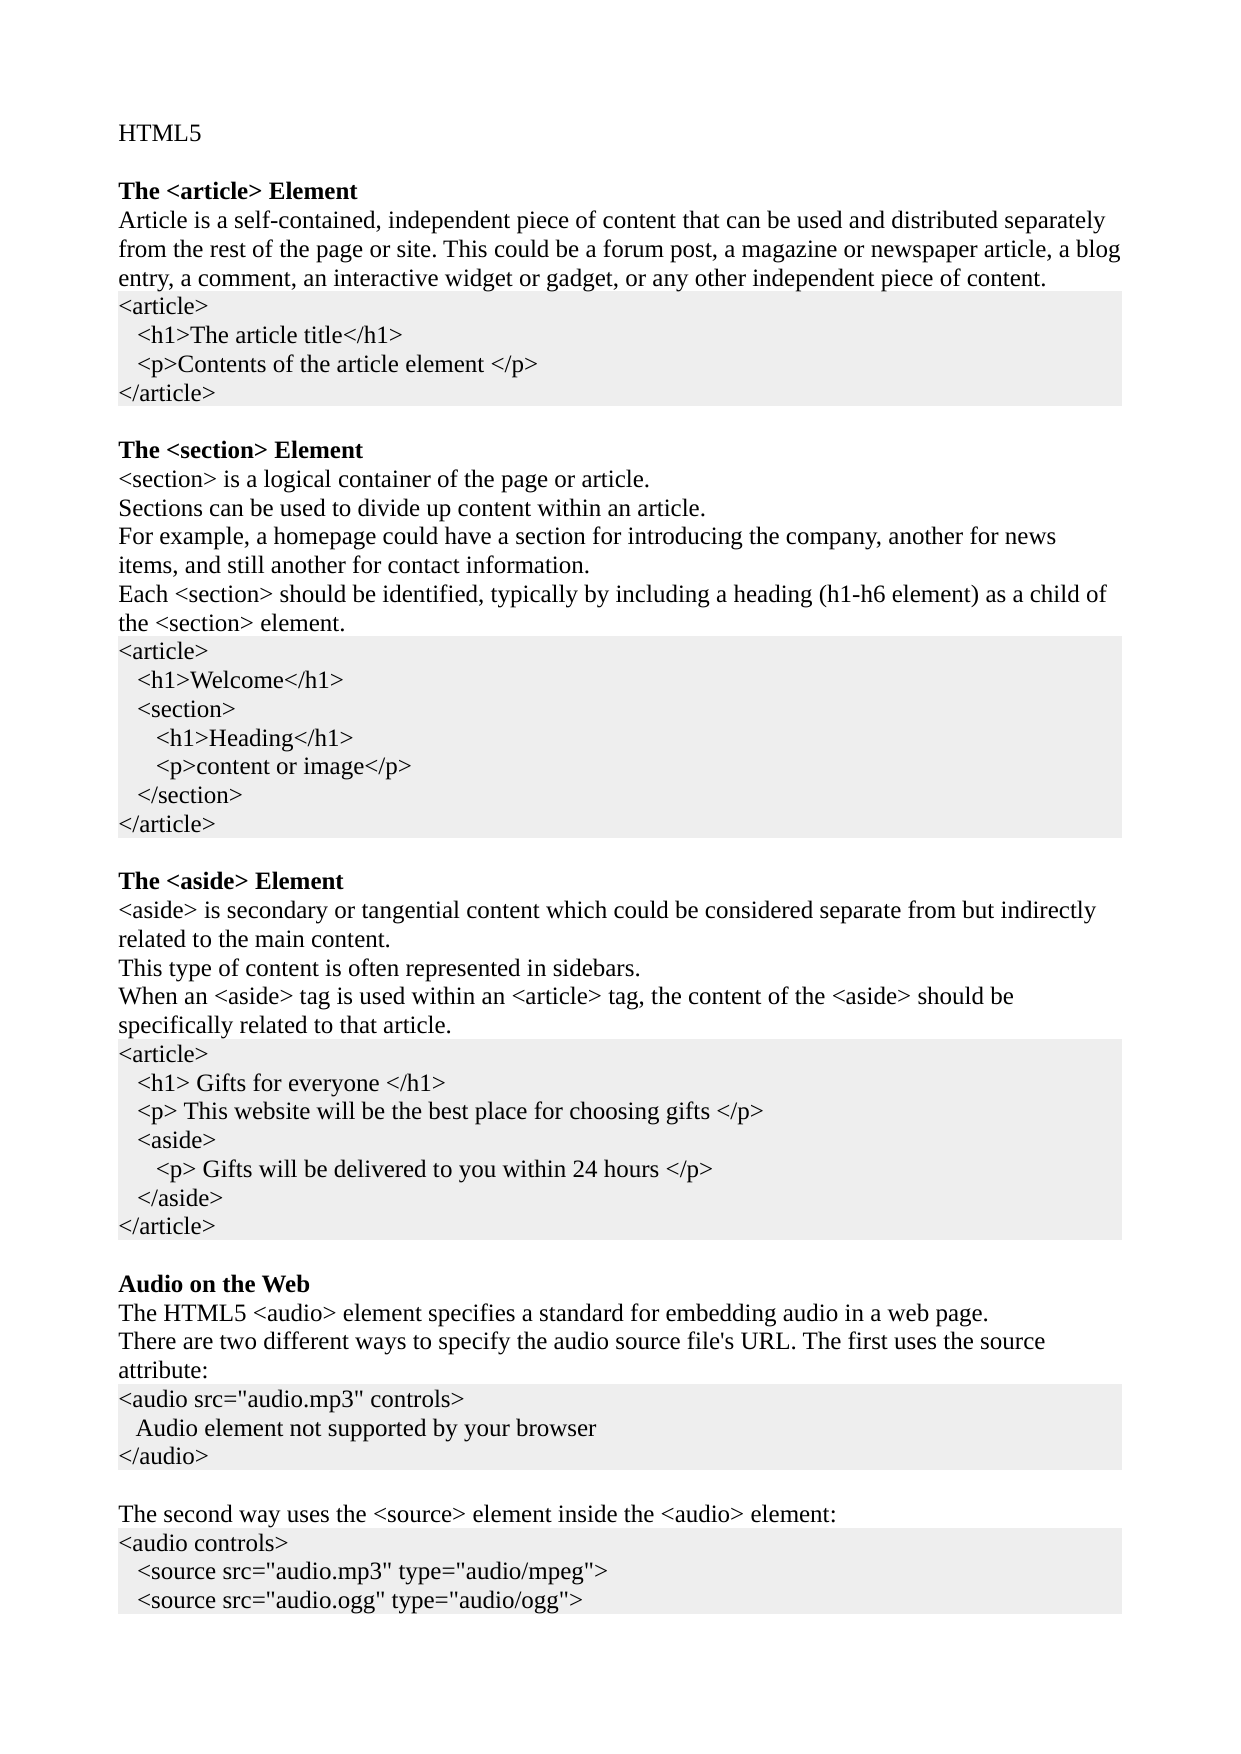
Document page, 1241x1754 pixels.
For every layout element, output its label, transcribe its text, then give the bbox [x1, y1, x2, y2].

text For example, a homepage could have a section for introducing the company, another for news items, and still another for contact information. [118, 521, 1122, 579]
text Audio element not supported by your browser [118, 1413, 1122, 1441]
text This type of content is often represented in sidebars. [118, 953, 1122, 981]
text Each <section> should be identified, typically by including a heading (h1-h6 element) as a child of the <section> element. [118, 579, 1122, 636]
text Audio on the Web [118, 1269, 1122, 1298]
text </article> [118, 378, 1122, 406]
text </article> [118, 809, 1122, 838]
text <h1>Heading</h1> [118, 723, 1122, 751]
text The <article> Element [118, 176, 1122, 205]
text <section> [118, 694, 1122, 723]
text <article> [118, 291, 1122, 320]
text <source src="audio.ogg" type="audio/ogg"> [118, 1585, 1122, 1614]
text <article> [118, 1039, 1122, 1068]
text <p>content or image</p> [118, 751, 1122, 780]
text The second way uses the <source> element inside the <audio> element: [118, 1499, 1122, 1528]
text </section> [118, 780, 1122, 809]
text <source src="audio.mp3" type="audio/mpeg"> [118, 1556, 1122, 1585]
text The HTML5 <audio> element specifies a standard for embedding audio in a web page. [118, 1298, 1122, 1326]
text <p> This website will be the best place for choosing gifts </p> [118, 1096, 1122, 1125]
text <h1>The article title</h1> [118, 320, 1122, 349]
text </audio> [118, 1441, 1122, 1470]
text <h1> Gifts for everyone </h1> [118, 1068, 1122, 1096]
text <section> is a logical container of the page or article. [118, 464, 1122, 493]
text There are two different ways to specify the audio source file's URL. The first uses the source attribute: [118, 1326, 1122, 1384]
text <p>Contents of the article element </p> [118, 349, 1122, 378]
text <p> Gifts will be delivered to you within 24 hours </p> [118, 1154, 1122, 1183]
text </article> [118, 1211, 1122, 1240]
text The <aside> Element [118, 866, 1122, 895]
text </aside> [118, 1183, 1122, 1211]
text <h1>Welcome</h1> [118, 665, 1122, 694]
text Article is a self-contained, independent piece of content that can be used and distributed separately from the rest of the page or site. This could be a forum post, a magazine or newspaper article, a blog entry, a comment, an interactive widget or gadget, or any other independent piece of content. [118, 205, 1122, 291]
text <aside> [118, 1125, 1122, 1154]
text <audio src="audio.mp3" controls> [118, 1384, 1122, 1413]
text The <section> Element [118, 435, 1122, 464]
text <article> [118, 636, 1122, 665]
text <aside> is secondary or tangential content which could be considered separate from but indirectly related to the main content. [118, 895, 1122, 953]
text Sections can be used to divide up content within an article. [118, 493, 1122, 521]
text When an <aside> tag is used within an <article> tag, the content of the <aside> should be specifically related to that article. [118, 981, 1122, 1039]
text <audio controls> [118, 1528, 1122, 1556]
